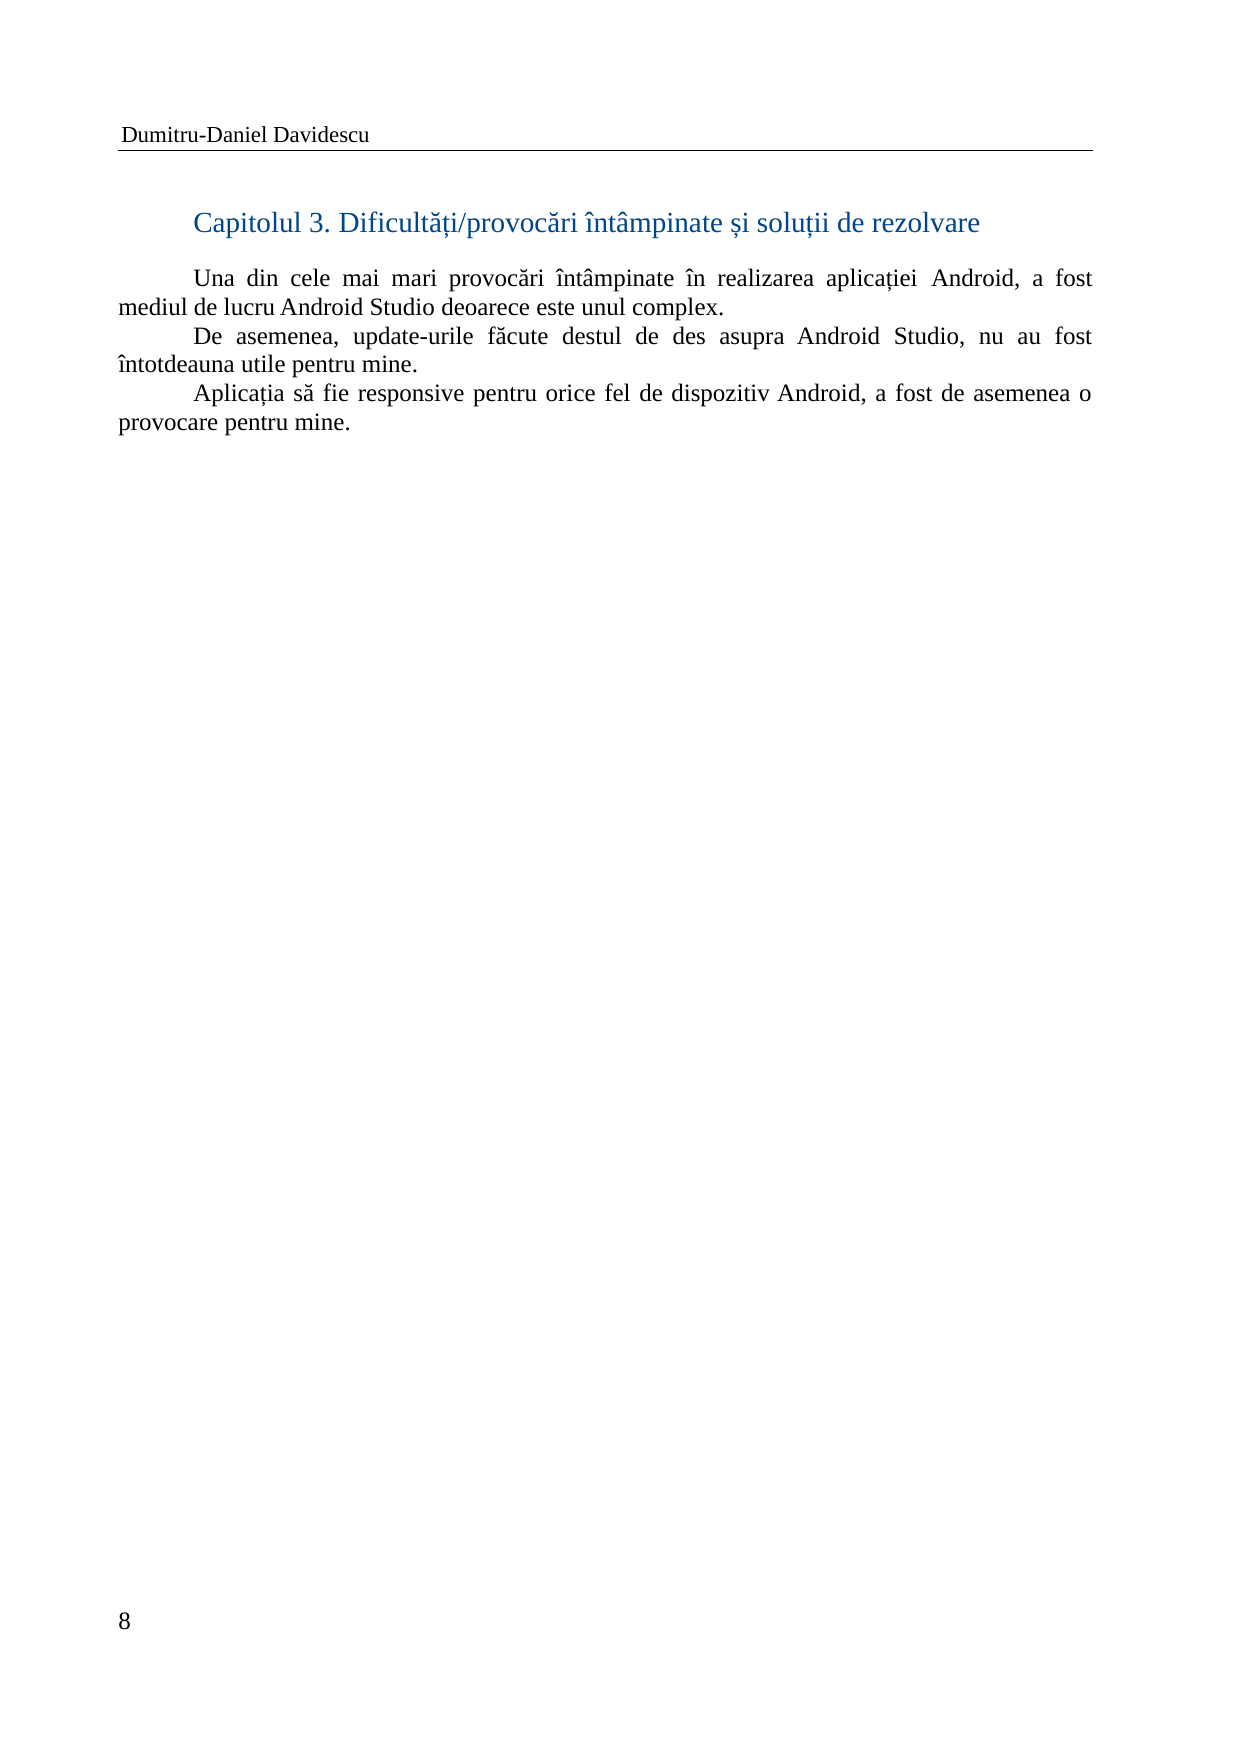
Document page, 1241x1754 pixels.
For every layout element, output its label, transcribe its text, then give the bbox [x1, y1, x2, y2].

text Una din cele mai mari provocări întâmpinate în realizarea aplicației Android, a fost mediul de lucru Android Studio deoarece este unul complex. [118, 263, 1093, 321]
subtitle Dificultăți/provocări întâmpinate și soluții de rezolvare [118, 205, 1093, 238]
text Aplicația să fie responsive pentru orice fel de dispozitiv Android, a fost de asemenea o provocare pentru mine. [118, 378, 1093, 436]
text De asemenea, update-urile făcute destul de des asupra Android Studio, nu au fost întotdeauna utile pentru mine. [118, 321, 1093, 378]
